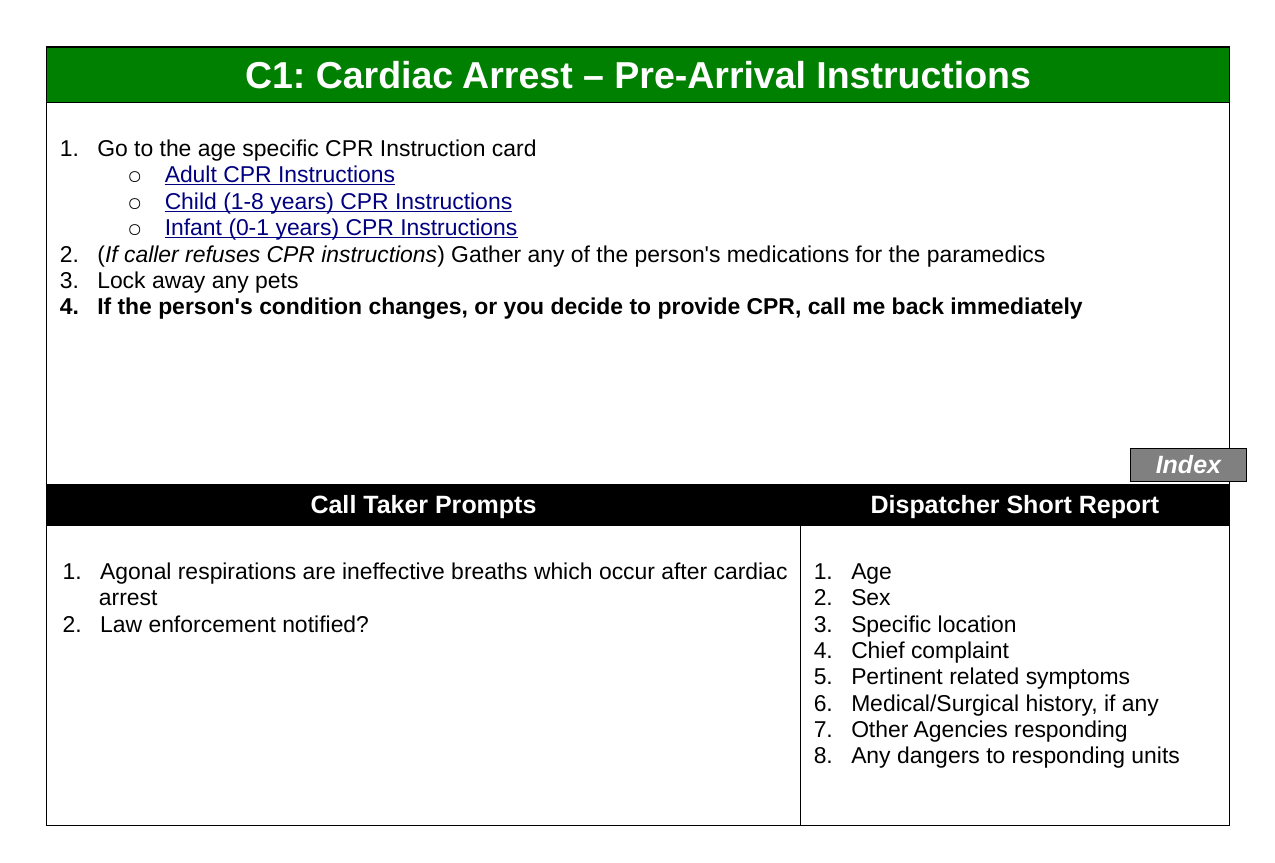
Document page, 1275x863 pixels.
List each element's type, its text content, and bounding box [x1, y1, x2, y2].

table_cell Go to the age specific CPR Instruction card Adult CPR Instructions Child (1-8 years) CPR Instructions Infant (0-1 years) CPR Instructions (If caller refuses CPR instructions) Gather any of the person's medications for the paramedics Lock away any pets If the person's condition changes, or you decide to provide CPR, call me back immediately [47, 103, 1229, 483]
table_cell Call Taker Prompts [47, 485, 800, 525]
table_header C1: Cardiac Arrest – Pre-Arrival Instructions [47, 48, 1229, 102]
table_cell Dispatcher Short Report [801, 485, 1229, 525]
table_cell Agonal respirations are ineffective breaths which occur after cardiac arrest Law enforcement notified? [47, 526, 800, 825]
table_cell Age Sex Specific location Chief complaint Pertinent related symptoms Medical/Surgical history, if any Other Agencies responding Any dangers to responding units [801, 526, 1229, 825]
